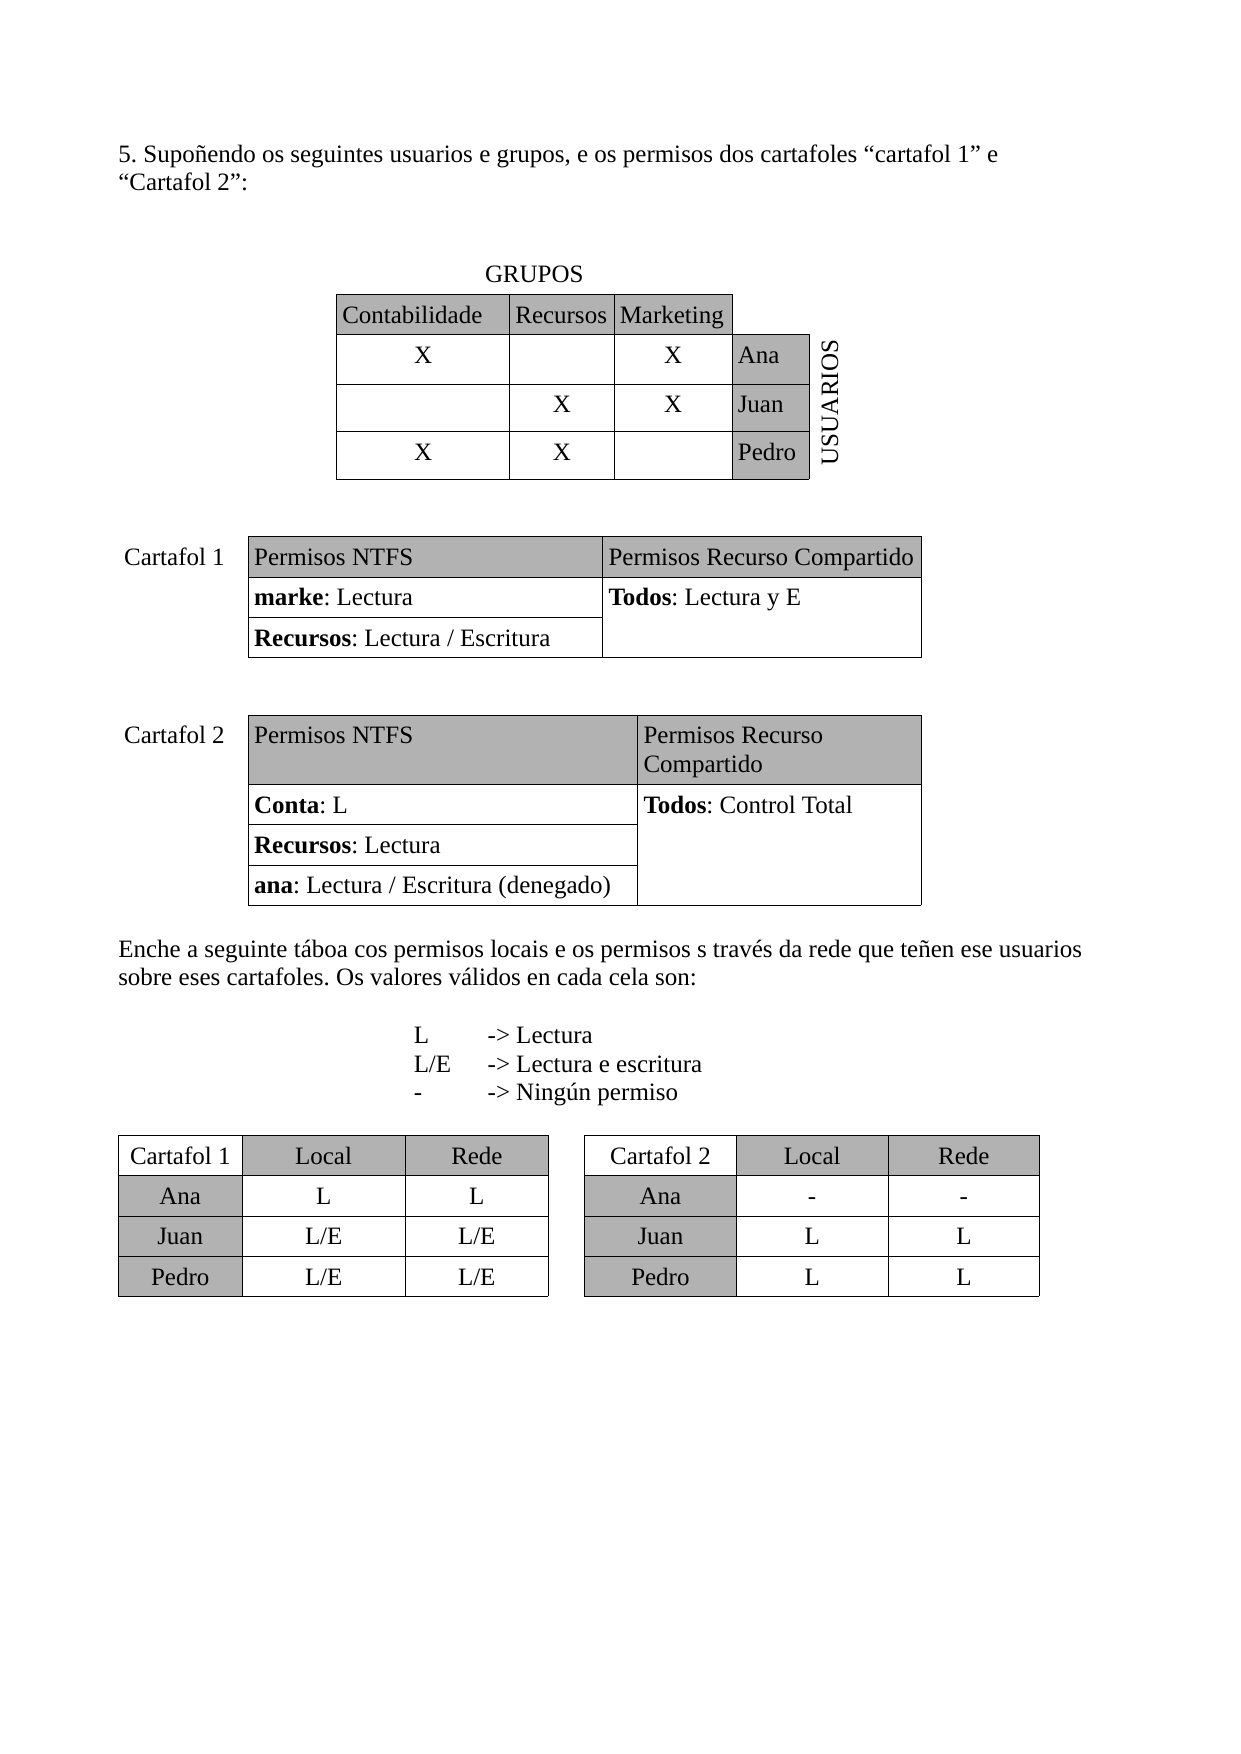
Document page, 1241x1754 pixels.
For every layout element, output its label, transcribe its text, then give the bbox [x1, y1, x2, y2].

table_header Permisos Recurso Compartido [603, 537, 921, 577]
table_cell L [737, 1257, 888, 1296]
table_cell [337, 385, 509, 431]
table_cell Pedro [585, 1257, 736, 1296]
table_header [732, 254, 809, 294]
table_cell Conta: L [249, 785, 637, 824]
table_cell - [737, 1176, 888, 1216]
table_cell L/E [243, 1257, 405, 1296]
table_header Cartafol 2 [118, 715, 248, 784]
table_header Rede [889, 1136, 1039, 1175]
table_cell [615, 432, 732, 479]
table_cell Juan [733, 385, 809, 431]
table_cell [809, 294, 856, 334]
table_cell USUARIOS [810, 334, 856, 479]
table_header GRUPOS [336, 254, 732, 294]
table_cell X [337, 335, 509, 384]
table_cell X [615, 335, 732, 384]
table_cell [118, 824, 248, 864]
text L/E -> Lectura e escritura [340, 1049, 1122, 1077]
text 5. Supoñendo os seguintes usuarios e grupos, e os permisos dos cartafoles “cartafol 1” e “Cartafol 2”: [118, 139, 1122, 196]
table_cell L/E [406, 1217, 548, 1256]
text Enche a seguinte táboa cos permisos locais e os permisos s través da rede que teñen ese usuarios sobre eses cartafoles. Os valores válidos en cada cela son: [118, 934, 1122, 991]
table_cell Recursos [510, 295, 614, 334]
table_header Cartafol 1 [119, 1136, 242, 1175]
table_cell [549, 1175, 584, 1216]
table_cell X [615, 385, 732, 431]
table_cell [118, 784, 248, 824]
table_cell [549, 1256, 584, 1296]
table_cell L/E [406, 1257, 548, 1296]
table_cell - [889, 1176, 1039, 1216]
table_cell L [243, 1176, 405, 1216]
table_cell Juan [585, 1217, 736, 1256]
table_cell Ana [119, 1176, 242, 1216]
table_header Cartafol 1 [118, 536, 248, 577]
text - -> Ningún permiso [340, 1077, 1122, 1106]
table_cell Recursos: Lectura [249, 825, 637, 864]
table_cell Pedro [733, 432, 809, 479]
table_cell [118, 617, 248, 657]
table_header [809, 254, 856, 294]
table_header Local [243, 1136, 405, 1175]
table_cell Todos: Lectura y E [603, 578, 921, 657]
table_cell Juan [119, 1217, 242, 1256]
table_header [549, 1135, 584, 1175]
table_header Rede [406, 1136, 548, 1175]
table_cell ana: Lectura / Escritura (denegado) [249, 866, 637, 905]
table_cell [118, 577, 248, 617]
table_cell [733, 294, 809, 334]
table_cell [549, 1216, 584, 1256]
table_cell X [337, 432, 509, 479]
table_cell L [889, 1257, 1039, 1296]
table_cell Ana [733, 335, 809, 384]
table_cell Todos: Control Total [638, 785, 921, 905]
table_cell [510, 335, 614, 384]
table_cell Marketing [615, 295, 732, 334]
table_header Local [737, 1136, 888, 1175]
table_header Cartafol 2 [585, 1136, 736, 1175]
table_cell Ana [585, 1176, 736, 1216]
table_cell L [889, 1217, 1039, 1256]
table_cell marke: Lectura [249, 578, 602, 617]
table_cell Pedro [119, 1257, 242, 1296]
table_cell X [510, 385, 614, 431]
table_cell [118, 865, 248, 905]
table_header Permisos NTFS [249, 716, 637, 784]
table_header Permisos NTFS [249, 537, 602, 577]
table_cell X [510, 432, 614, 479]
text L -> Lectura [340, 1020, 1122, 1049]
table_cell Contabilidade [337, 295, 509, 334]
table_cell L [406, 1176, 548, 1216]
table_header Permisos Recurso Compartido [638, 716, 921, 784]
table_cell L [737, 1217, 888, 1256]
table_cell L/E [243, 1217, 405, 1256]
table_cell Recursos: Lectura / Escritura [249, 618, 602, 657]
